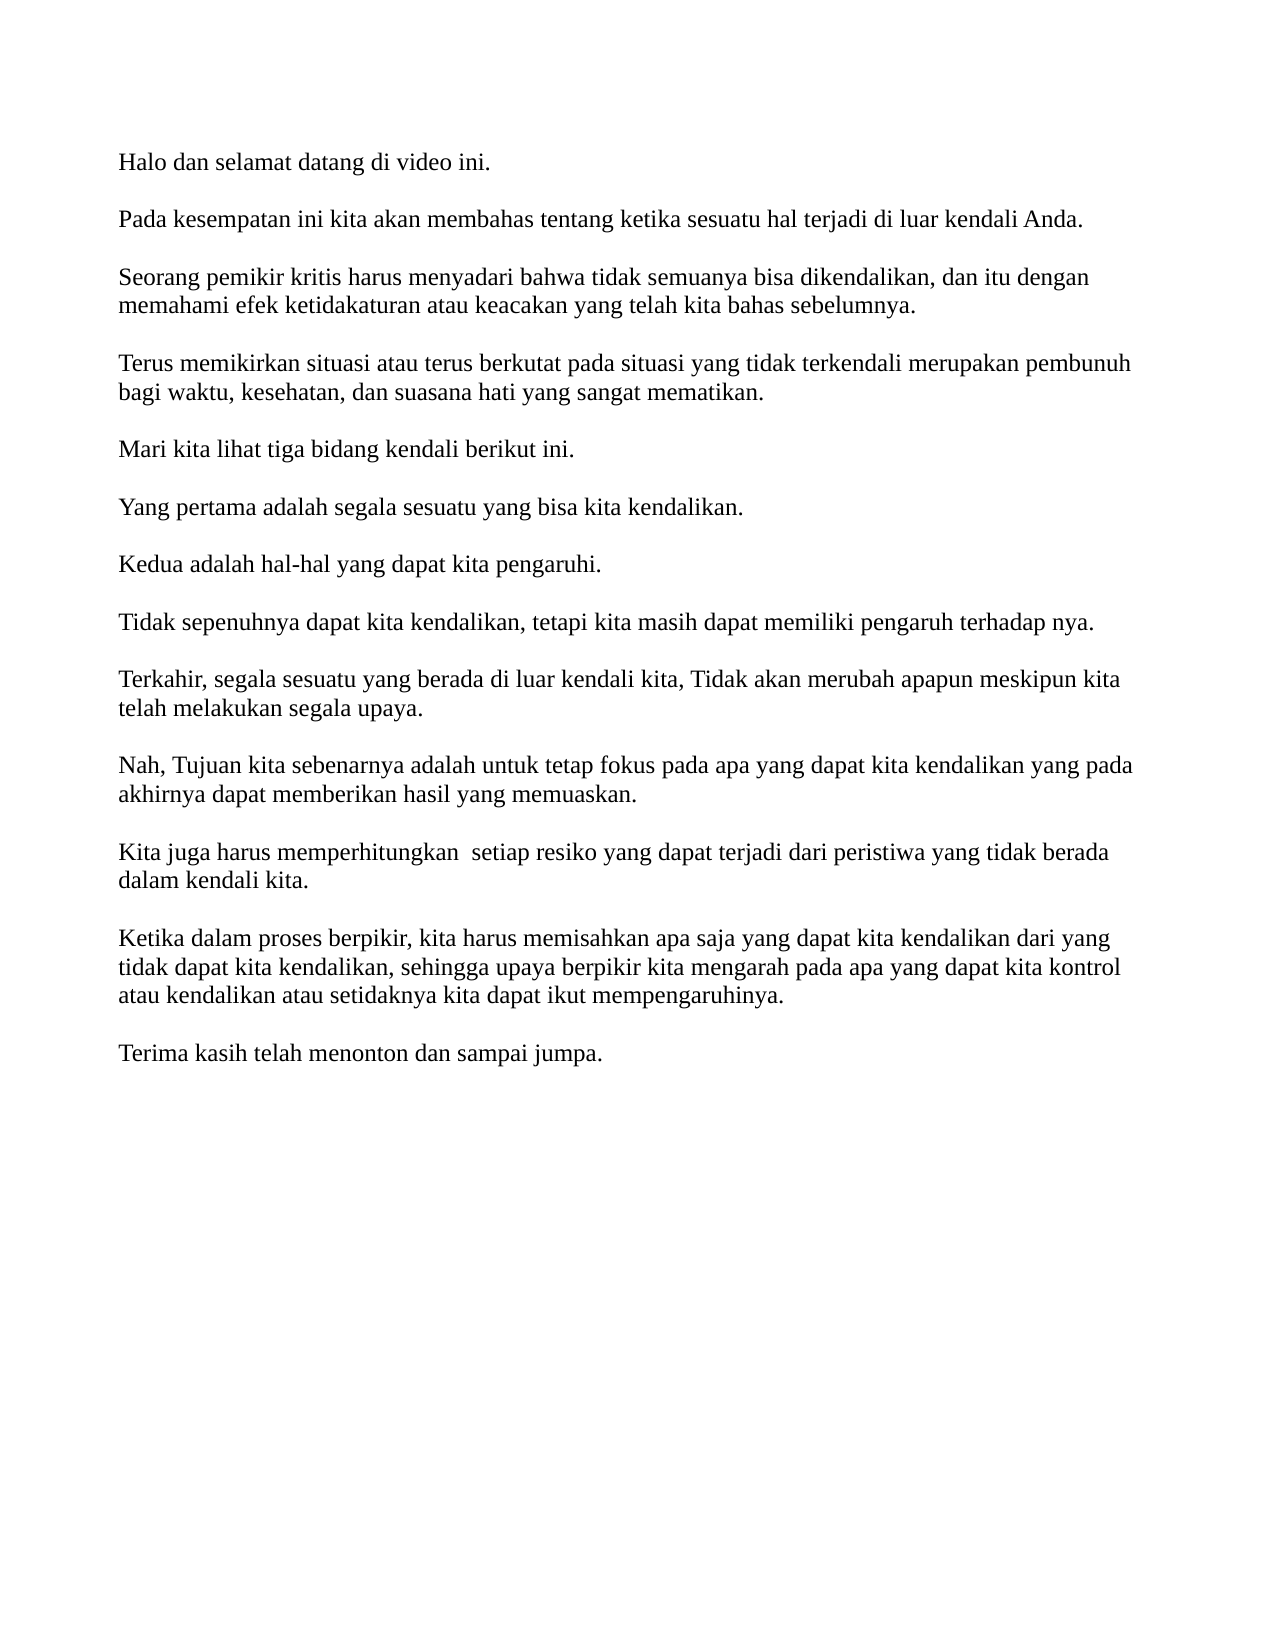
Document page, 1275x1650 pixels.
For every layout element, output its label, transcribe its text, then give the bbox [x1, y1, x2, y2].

text Pada kesempatan ini kita akan membahas tentang ketika sesuatu hal terjadi di luar kendali Anda. [118, 204, 1157, 233]
text Terkahir, segala sesuatu yang berada di luar kendali kita, Tidak akan merubah apapun meskipun kita telah melakukan segala upaya. [118, 664, 1157, 722]
text Terus memikirkan situasi atau terus berkutat pada situasi yang tidak terkendali merupakan pembunuh bagi waktu, kesehatan, dan suasana hati yang sangat mematikan. [118, 348, 1157, 406]
text Kedua adalah hal-hal yang dapat kita pengaruhi. [118, 549, 1157, 578]
text Nah, Tujuan kita sebenarnya adalah untuk tetap fokus pada apa yang dapat kita kendalikan yang pada akhirnya dapat memberikan hasil yang memuaskan. [118, 751, 1157, 808]
text Tidak sepenuhnya dapat kita kendalikan, tetapi kita masih dapat memiliki pengaruh terhadap nya. [118, 607, 1157, 636]
text Terima kasih telah menonton dan sampai jumpa. [118, 1038, 1157, 1067]
text Yang pertama adalah segala sesuatu yang bisa kita kendalikan. [118, 492, 1157, 521]
text Ketika dalam proses berpikir, kita harus memisahkan apa saja yang dapat kita kendalikan dari yang tidak dapat kita kendalikan, sehingga upaya berpikir kita mengarah pada apa yang dapat kita kontrol atau kendalikan atau setidaknya kita dapat ikut mempengaruhinya. [118, 923, 1157, 1009]
text Seorang pemikir kritis harus menyadari bahwa tidak semuanya bisa dikendalikan, dan itu dengan memahami efek ketidakaturan atau keacakan yang telah kita bahas sebelumnya. [118, 262, 1157, 319]
text Kita juga harus memperhitungkan setiap resiko yang dapat terjadi dari peristiwa yang tidak berada dalam kendali kita. [118, 837, 1157, 894]
text Mari kita lihat tiga bidang kendali berikut ini. [118, 434, 1157, 463]
text Halo dan selamat datang di video ini. [118, 147, 1157, 176]
